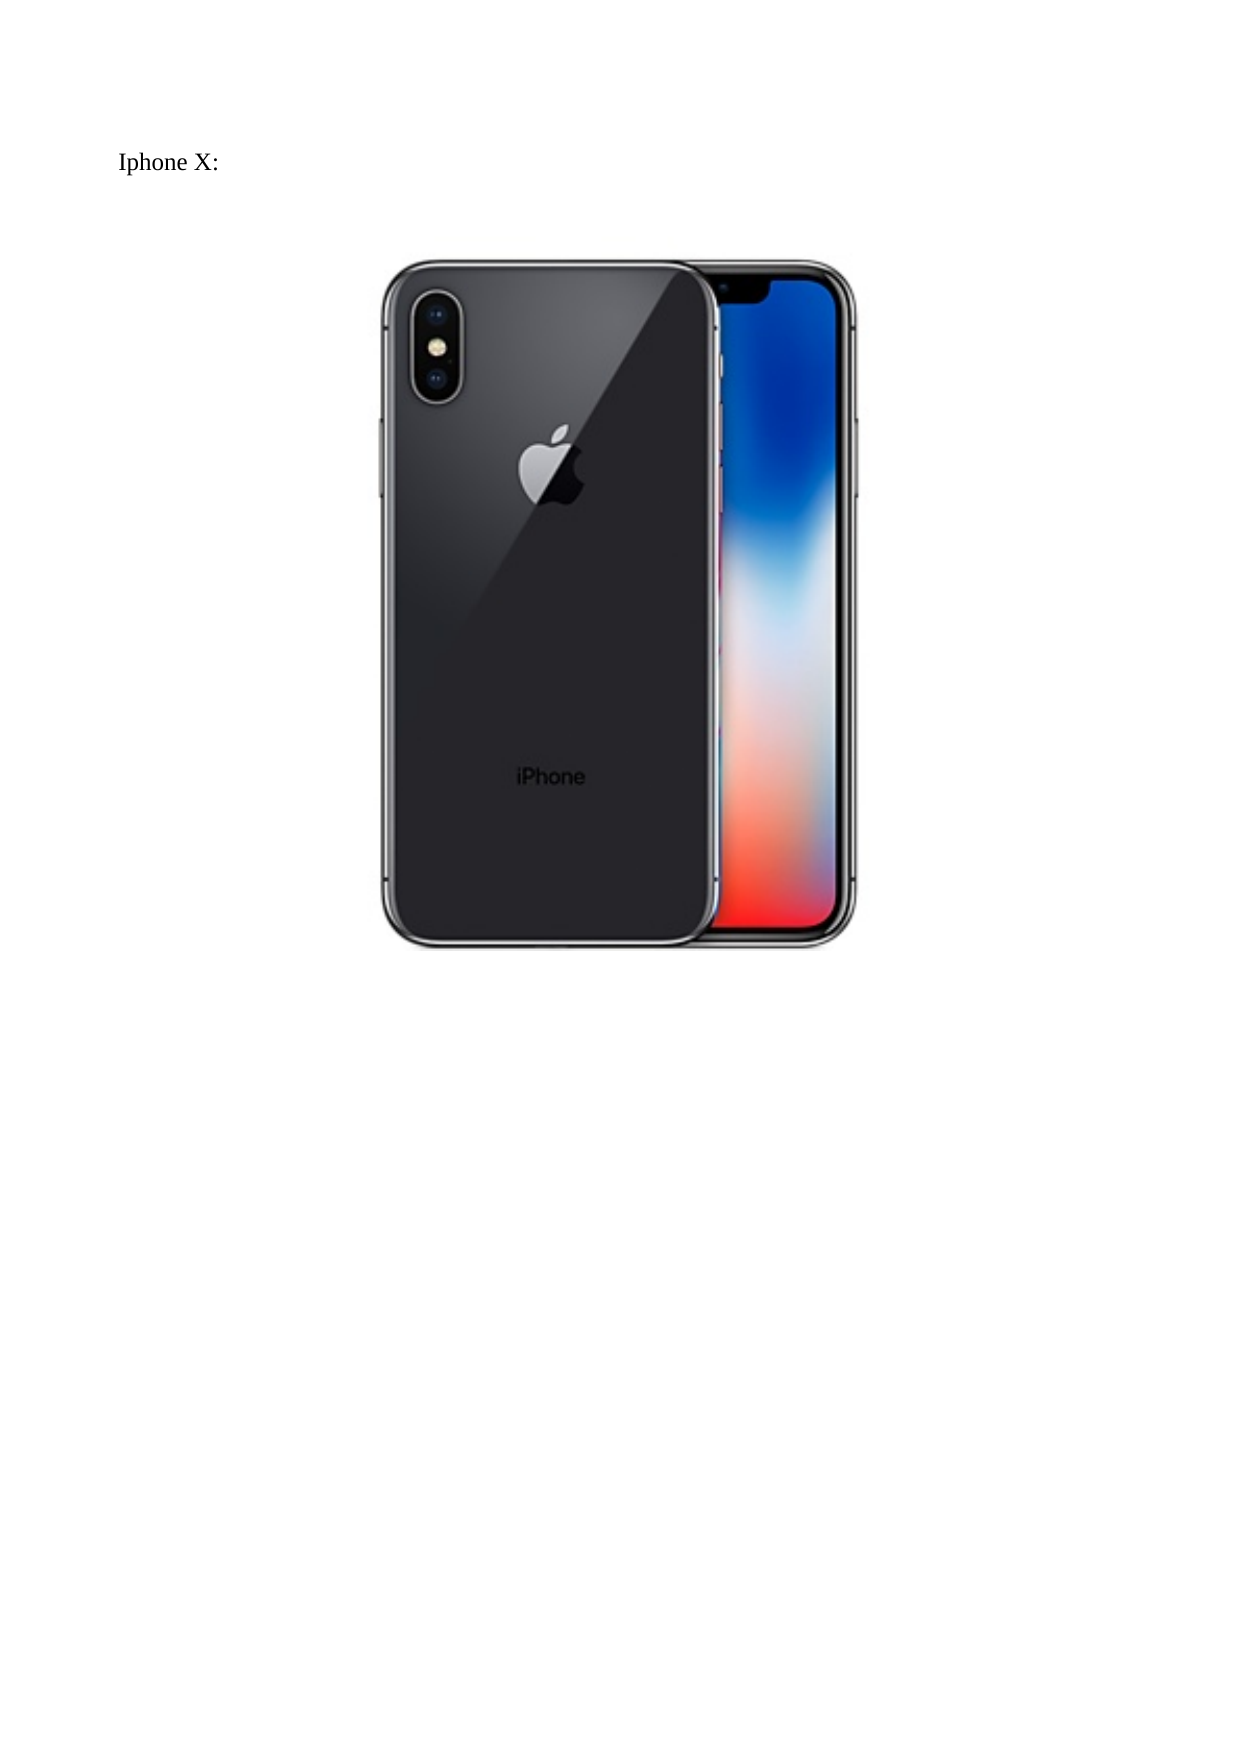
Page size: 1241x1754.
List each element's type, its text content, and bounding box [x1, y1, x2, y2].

picture [302, 204, 938, 951]
text Iphone X: [118, 147, 1122, 176]
